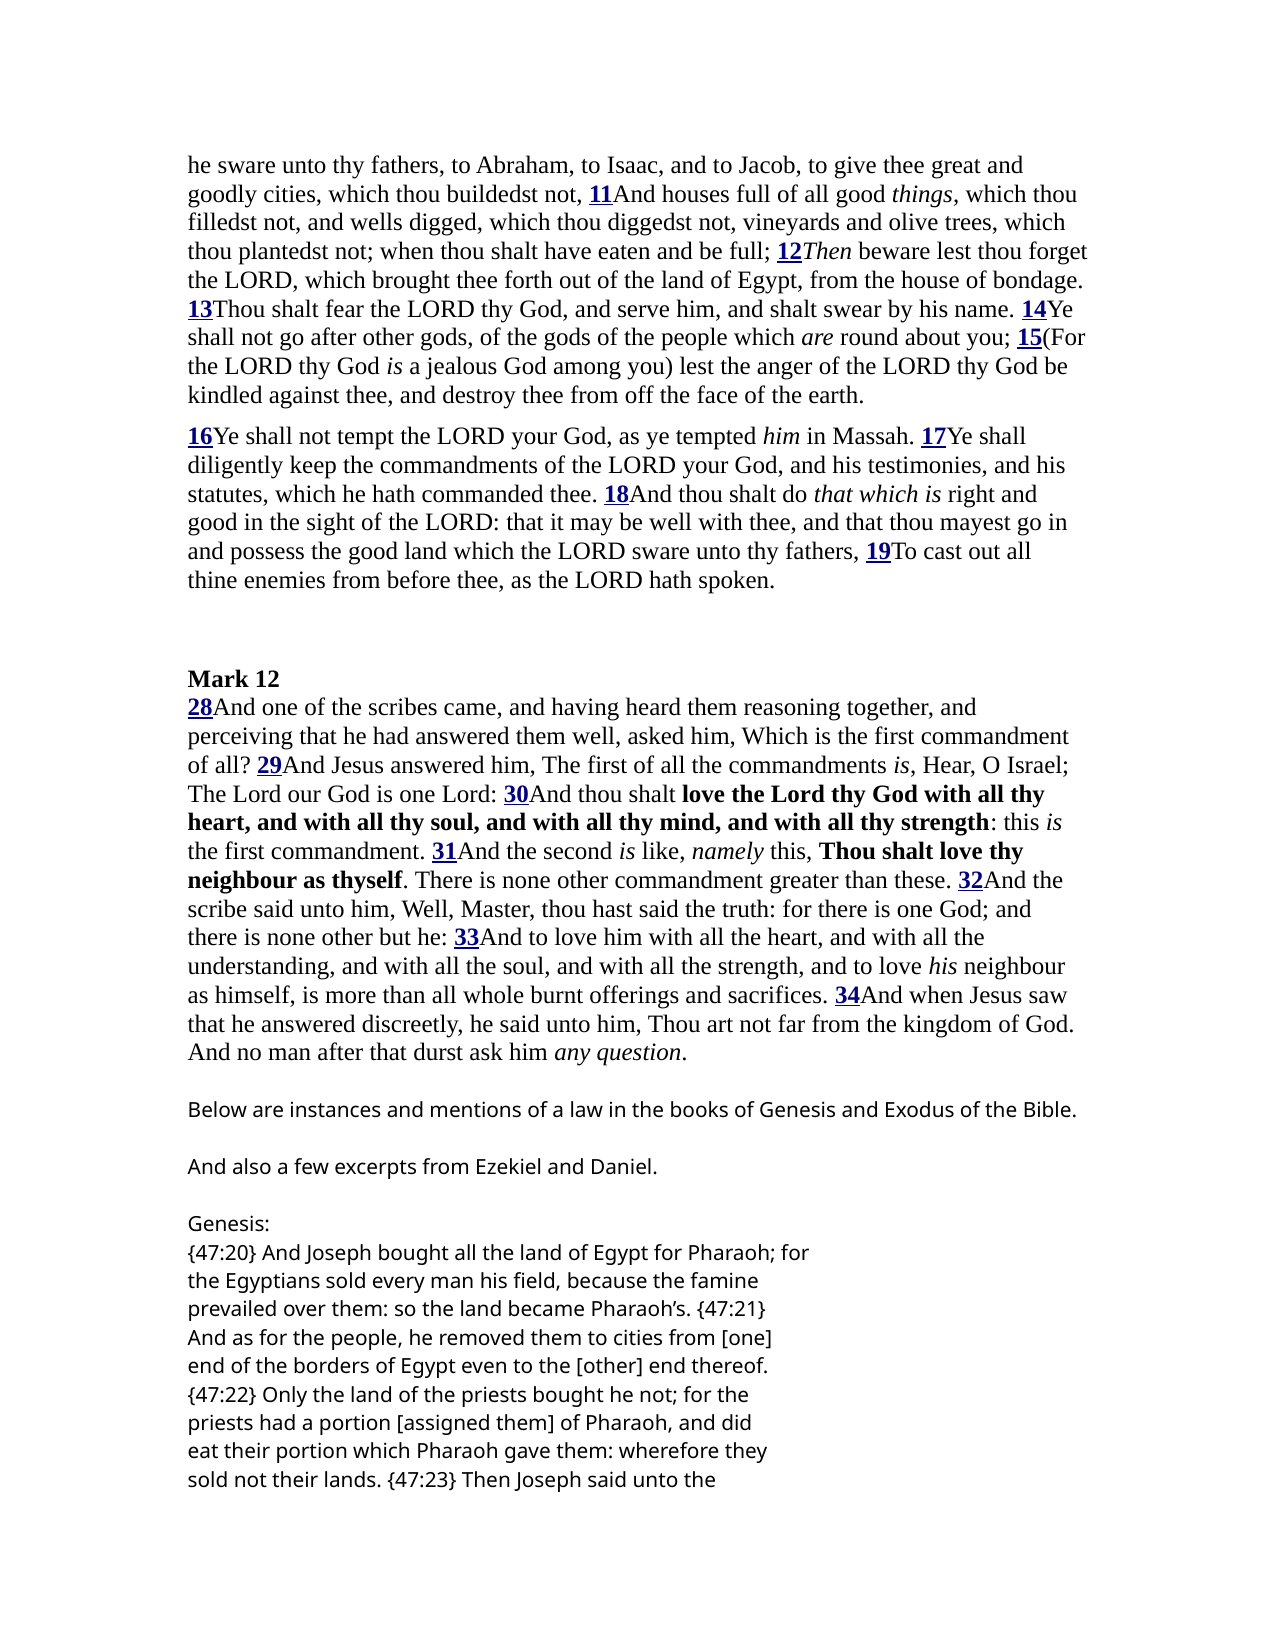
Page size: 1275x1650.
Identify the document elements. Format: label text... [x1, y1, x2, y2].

text end of the borders of Egypt even to the [other] end thereof. [187, 1351, 1087, 1380]
text 28And one of the scribes came, and having heard them reasoning together, and perceiving that he had answered them well, asked him, Which is the first commandment of all? 29And Jesus answered him, The first of all the commandments is, Hear, O Israel; The Lord our God is one Lord: 30And thou shalt love the Lord thy God with all thy heart, and with all thy soul, and with all thy mind, and with all thy strength: this is the first commandment. 31And the second is like, namely this, Thou shalt love thy neighbour as thyself. There is none other commandment greater than these. 32And the scribe said unto him, Well, Master, thou hast said the truth: for there is one God; and there is none other but he: 33And to love him with all the heart, and with all the understanding, and with all the soul, and with all the strength, and to love his neighbour as himself, is more than all whole burnt offerings and sacrifices. 34And when Jesus saw that he answered discreetly, he said unto him, Thou art not far from the kingdom of God. And no man after that durst ask him any question. [187, 692, 1087, 1067]
text priests had a portion [assigned them] of Pharaoh, and did [187, 1408, 1087, 1437]
text And also a few excerpts from Ezekiel and Daniel. [187, 1152, 1087, 1181]
text sold not their lands. {47:23} Then Joseph said unto the [187, 1465, 1087, 1493]
text prevailed over them: so the land became Pharaoh’s. {47:21} [187, 1294, 1087, 1323]
text eat their portion which Pharaoh gave them: wherefore they [187, 1437, 1087, 1465]
text 16Ye shall not tempt the LORD your God, as ye tempted him in Massah. 17Ye shall diligently keep the commandments of the LORD your God, and his testimonies, and his statutes, which he hath commanded thee. 18And thou shalt do that which is right and good in the sight of the LORD: that it may be well with thee, and that thou mayest go in and possess the good land which the LORD sware unto thy fathers, 19To cast out all thine enemies from before thee, as the LORD hath spoken. [187, 421, 1087, 594]
text he sware unto thy fathers, to Abraham, to Isaac, and to Jacob, to give thee great and goodly cities, which thou buildedst not, 11And houses full of all good things, which thou filledst not, and wells digged, which thou diggedst not, vineyards and olive trees, which thou plantedst not; when thou shalt have eaten and be full; 12Then beware lest thou forget the LORD, which brought thee forth out of the land of Egypt, from the house of bondage. 13Thou shalt fear the LORD thy God, and serve him, and shalt swear by his name. 14Ye shall not go after other gods, of the gods of the people which are round about you; 15(For the LORD thy God is a jealous God among you) lest the anger of the LORD thy God be kindled against thee, and destroy thee from off the face of the earth. [187, 150, 1087, 409]
text {47:20} And Joseph bought all the land of Egypt for Pharaoh; for [187, 1238, 1087, 1266]
text And as for the people, he removed them to cities from [one] [187, 1323, 1087, 1351]
text {47:22} Only the land of the priests bought he not; for the [187, 1380, 1087, 1408]
text the Egyptians sold every man his field, because the famine [187, 1266, 1087, 1294]
text Genesis: [187, 1209, 1087, 1238]
text Mark 12 [187, 664, 1087, 692]
text Below are instances and mentions of a law in the books of Genesis and Exodus of the Bible. [187, 1095, 1087, 1124]
